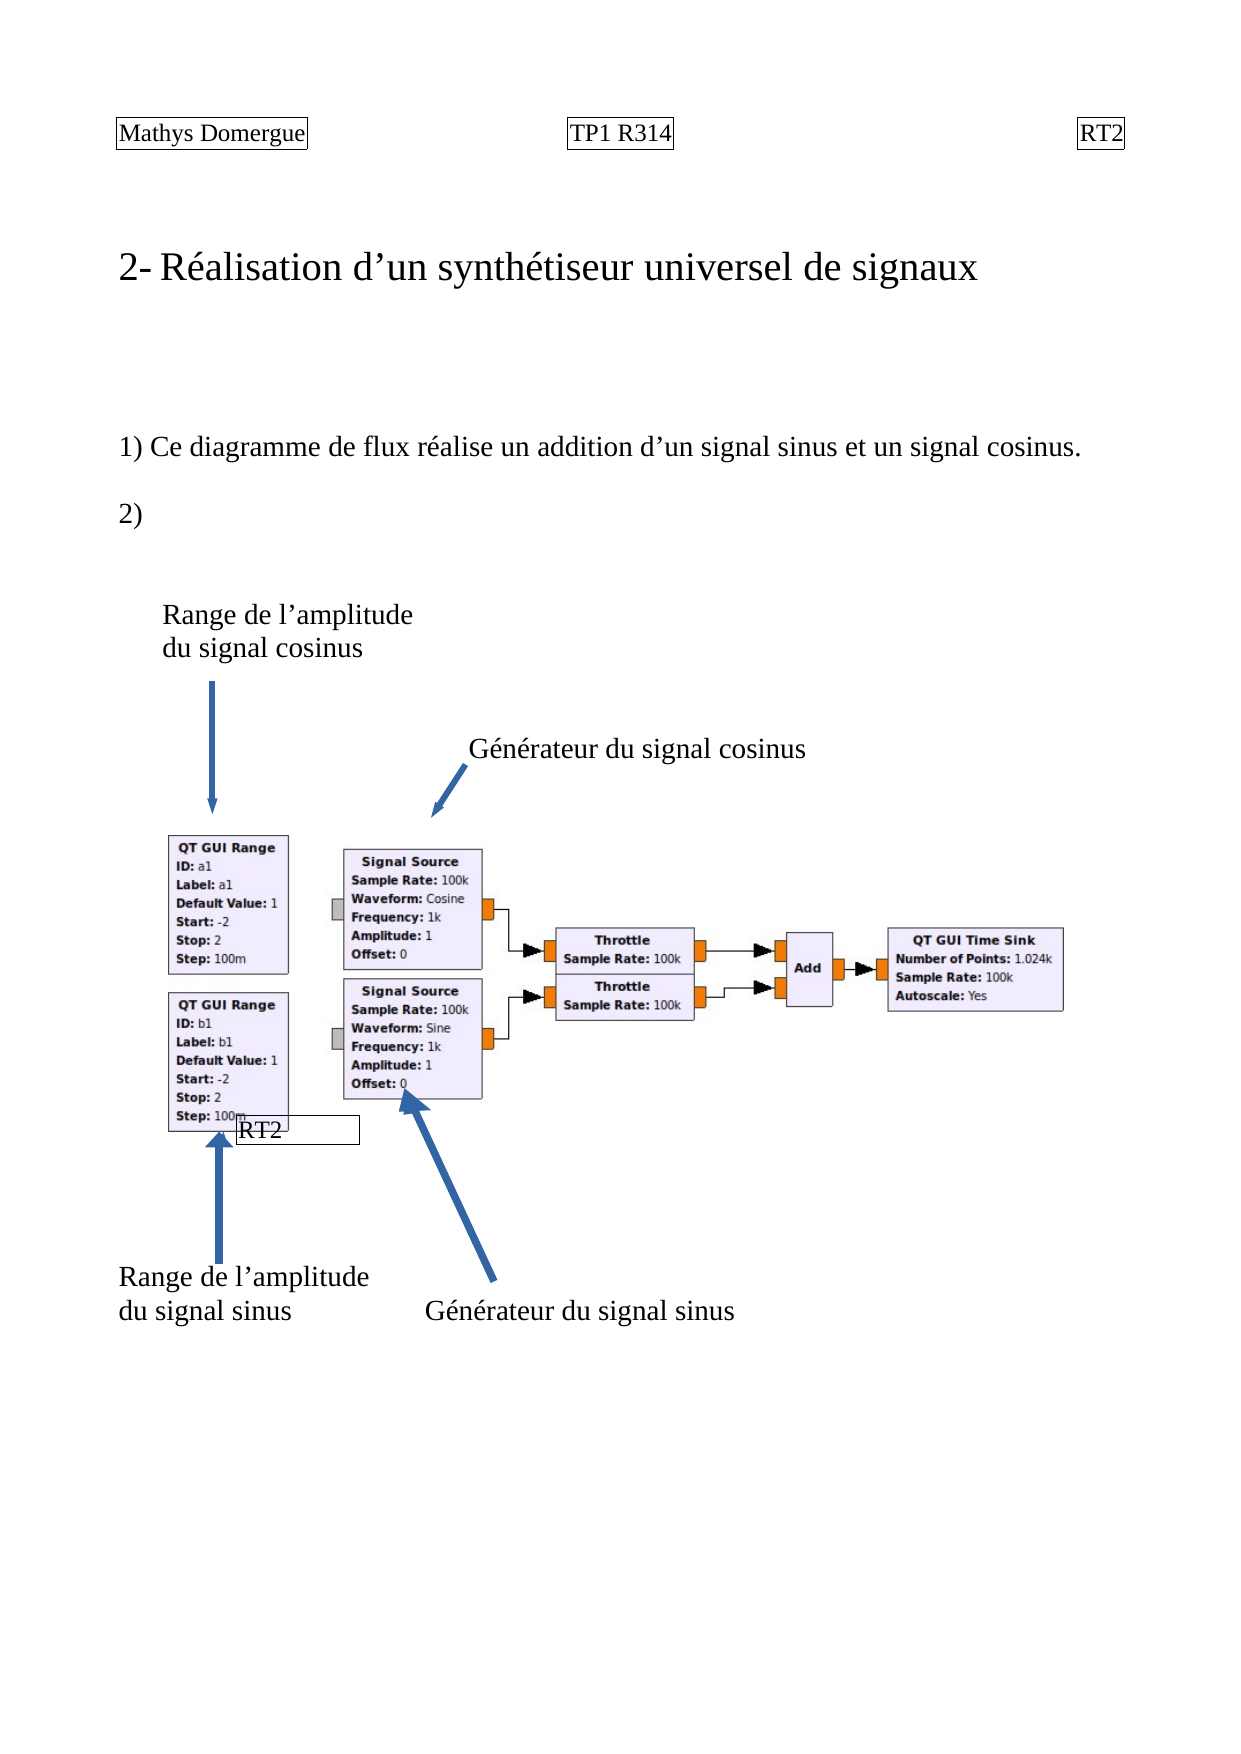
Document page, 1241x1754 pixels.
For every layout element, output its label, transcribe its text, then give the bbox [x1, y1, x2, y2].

text 2) [118, 496, 1169, 530]
subtitle Réalisation d’un synthétiseur universel de signaux [118, 242, 1169, 289]
text 1) Ce diagramme de flux réalise un addition d’un signal sinus et un signal cosinus. [118, 429, 1169, 463]
text Range de l’amplitude du signal cosinus [162, 597, 415, 664]
text Range de l’amplitude [118, 1259, 1169, 1293]
text du signal sinus Générateur du signal sinus [118, 1293, 1169, 1327]
picture [168, 835, 1064, 1132]
text Générateur du signal cosinus [467, 731, 807, 764]
text RT2 [238, 1116, 359, 1144]
